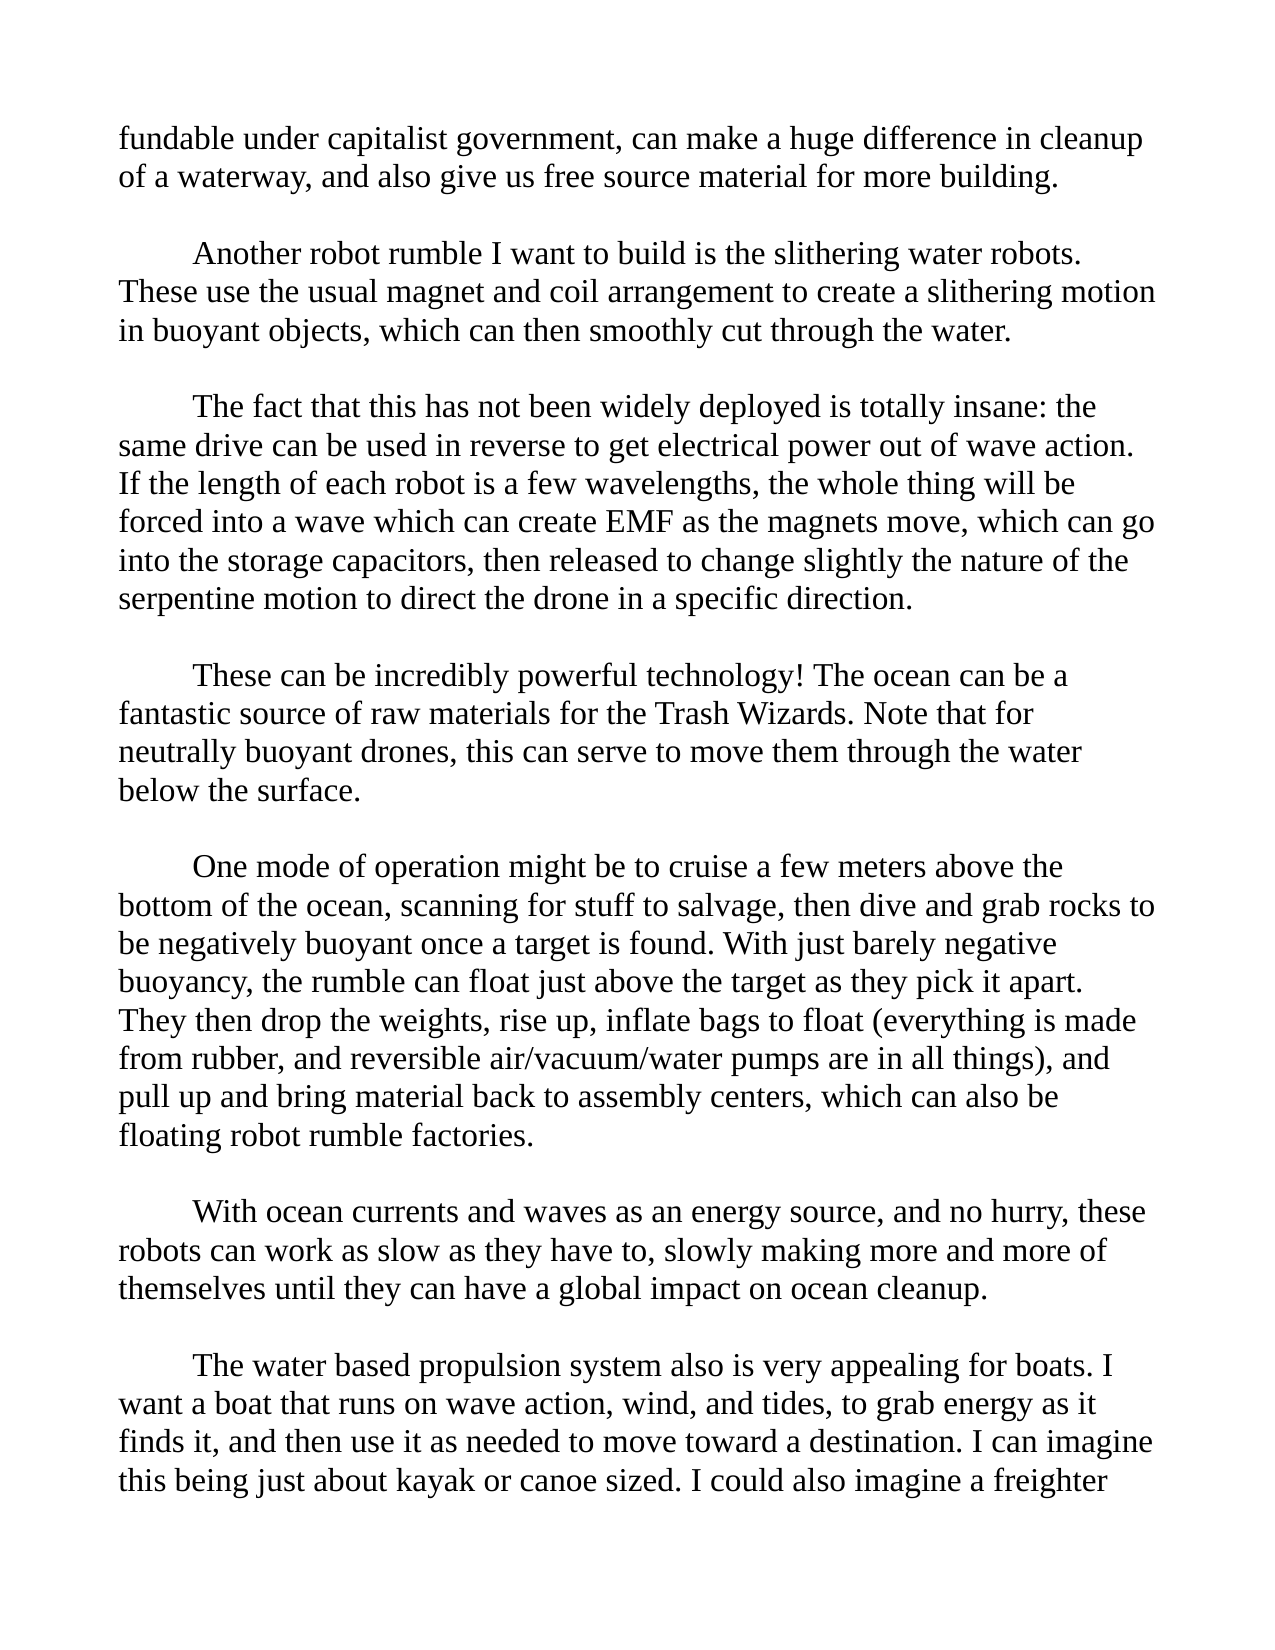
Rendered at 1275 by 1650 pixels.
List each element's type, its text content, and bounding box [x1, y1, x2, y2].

text With ocean currents and waves as an energy source, and no hurry, these robots can work as slow as they have to, slowly making more and more of themselves until they can have a global impact on ocean cleanup. [118, 1191, 1157, 1306]
text Another robot rumble I want to build is the slithering water robots. These use the usual magnet and coil arrangement to create a slithering motion in buoyant objects, which can then smoothly cut through the water. [118, 233, 1157, 348]
text One mode of operation might be to cruise a few meters above the bottom of the ocean, scanning for stuff to salvage, then dive and grab rocks to be negatively buoyant once a target is found. With just barely negative buoyancy, the rumble can float just above the target as they pick it apart. They then drop the weights, rise up, inflate bags to float (everything is made from rubber, and reversible air/vacuum/water pumps are in all things), and pull up and bring material back to assembly centers, which can also be floating robot rumble factories. [118, 846, 1157, 1153]
text The fact that this has not been widely deployed is totally insane: the same drive can be used in reverse to get electrical power out of wave action. If the length of each robot is a few wavelengths, the whole thing will be forced into a wave which can create EMF as the magnets move, which can go into the storage capacitors, then released to change slightly the nature of the serpentine motion to direct the drone in a specific direction. [118, 386, 1157, 616]
text The water based propulsion system also is very appealing for boats. I want a boat that runs on wave action, wind, and tides, to grab energy as it finds it, and then use it as needed to move toward a destination. I can imagine this being just about kayak or canoe sized. I could also imagine a freighter [118, 1345, 1157, 1498]
text These can be incredibly powerful technology! The ocean can be a fantastic source of raw materials for the Trash Wizards. Note that for neutrally buoyant drones, this can serve to move them through the water below the surface. [118, 655, 1157, 808]
text fundable under capitalist government, can make a huge difference in cleanup of a waterway, and also give us free source material for more building. [118, 118, 1157, 195]
